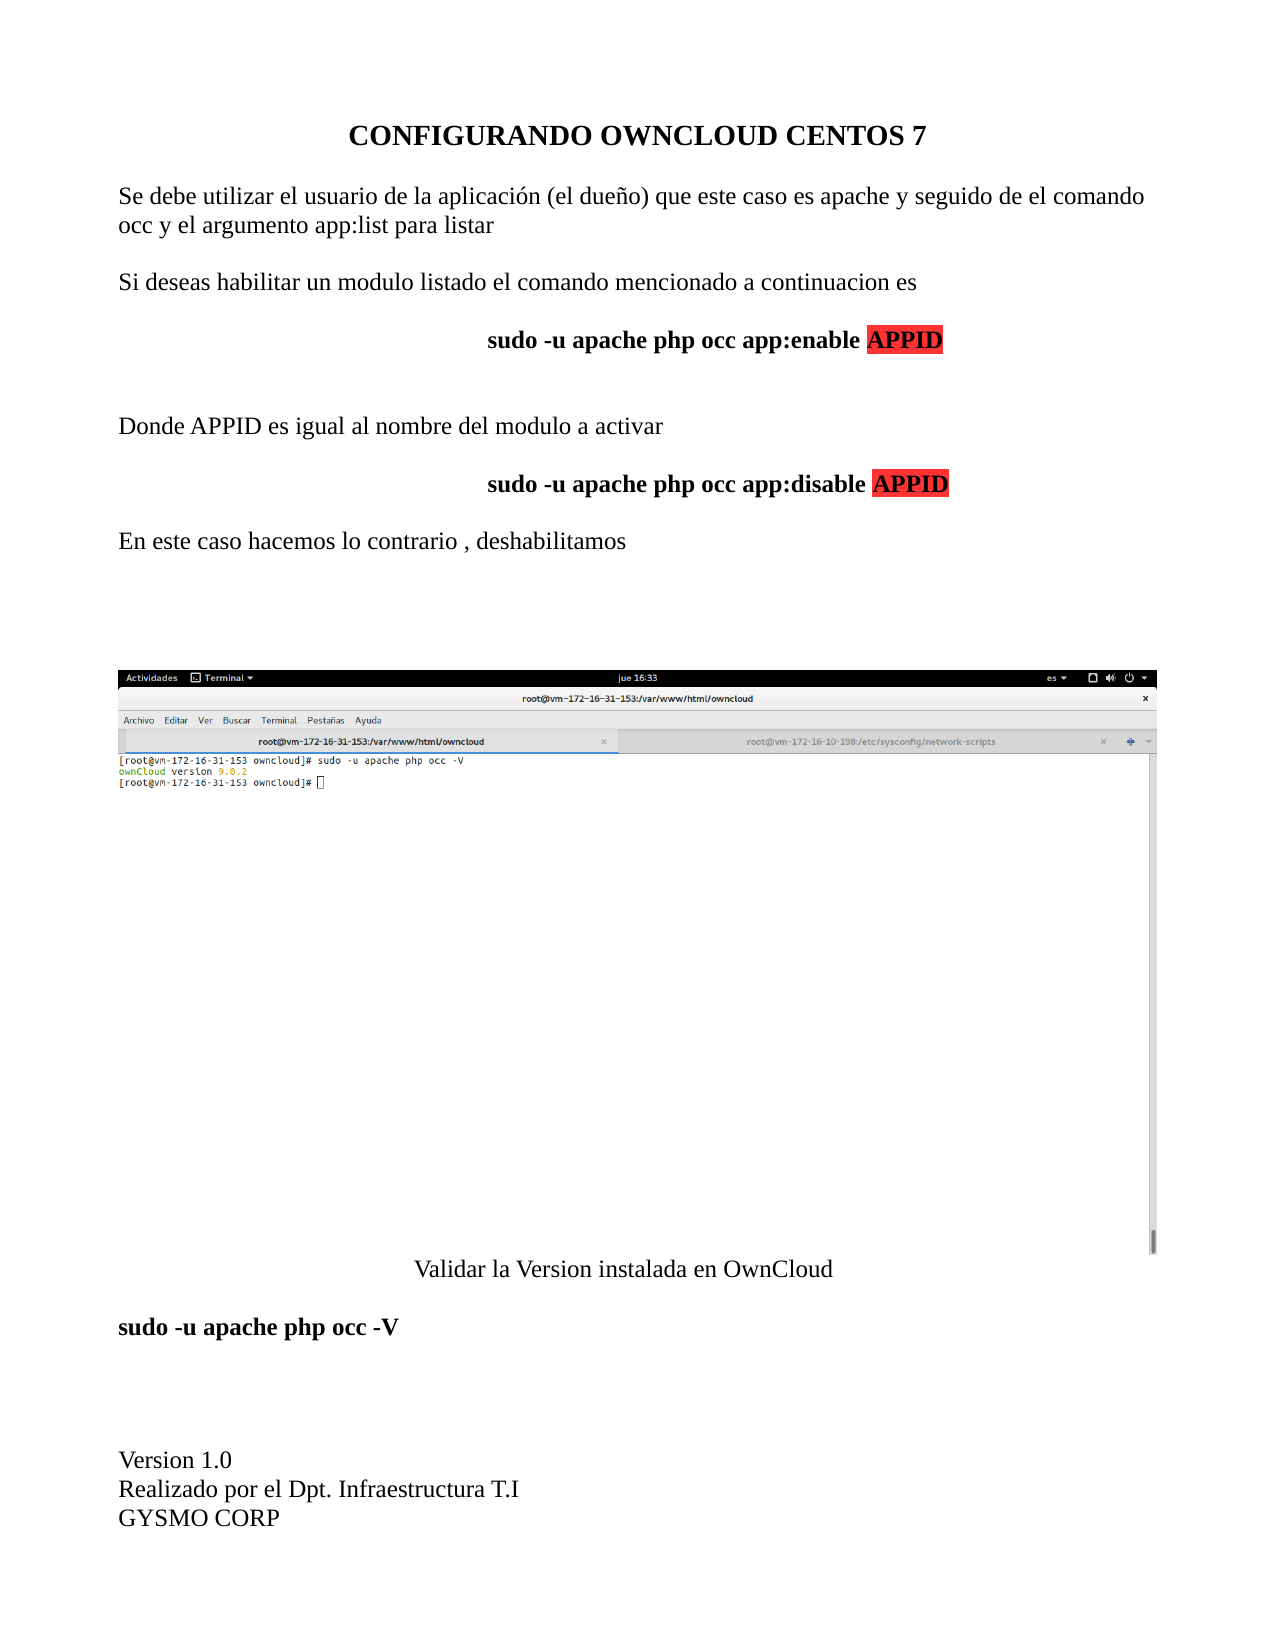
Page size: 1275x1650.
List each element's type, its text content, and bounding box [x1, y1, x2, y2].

text Validar la Version instalada en OwnCloud [118, 1255, 1157, 1283]
text sudo -u apache php occ app:enable APPID [118, 325, 1157, 354]
text sudo -u apache php occ app:disable APPID [118, 469, 1157, 497]
text Donde APPID es igual al nombre del modulo a activar [118, 411, 1157, 440]
text Se debe utilizar el usuario de la aplicación (el dueño) que este caso es apache y seguido de el comando occ y el argumento app:list para listar [118, 181, 1157, 239]
text Si deseas habilitar un modulo listado el comando mencionado a continuacion es [118, 267, 1157, 296]
text En este caso hacemos lo contrario , deshabilitamos [118, 526, 1157, 555]
picture [118, 670, 1157, 1255]
text sudo -u apache php occ -V [118, 1312, 1157, 1340]
